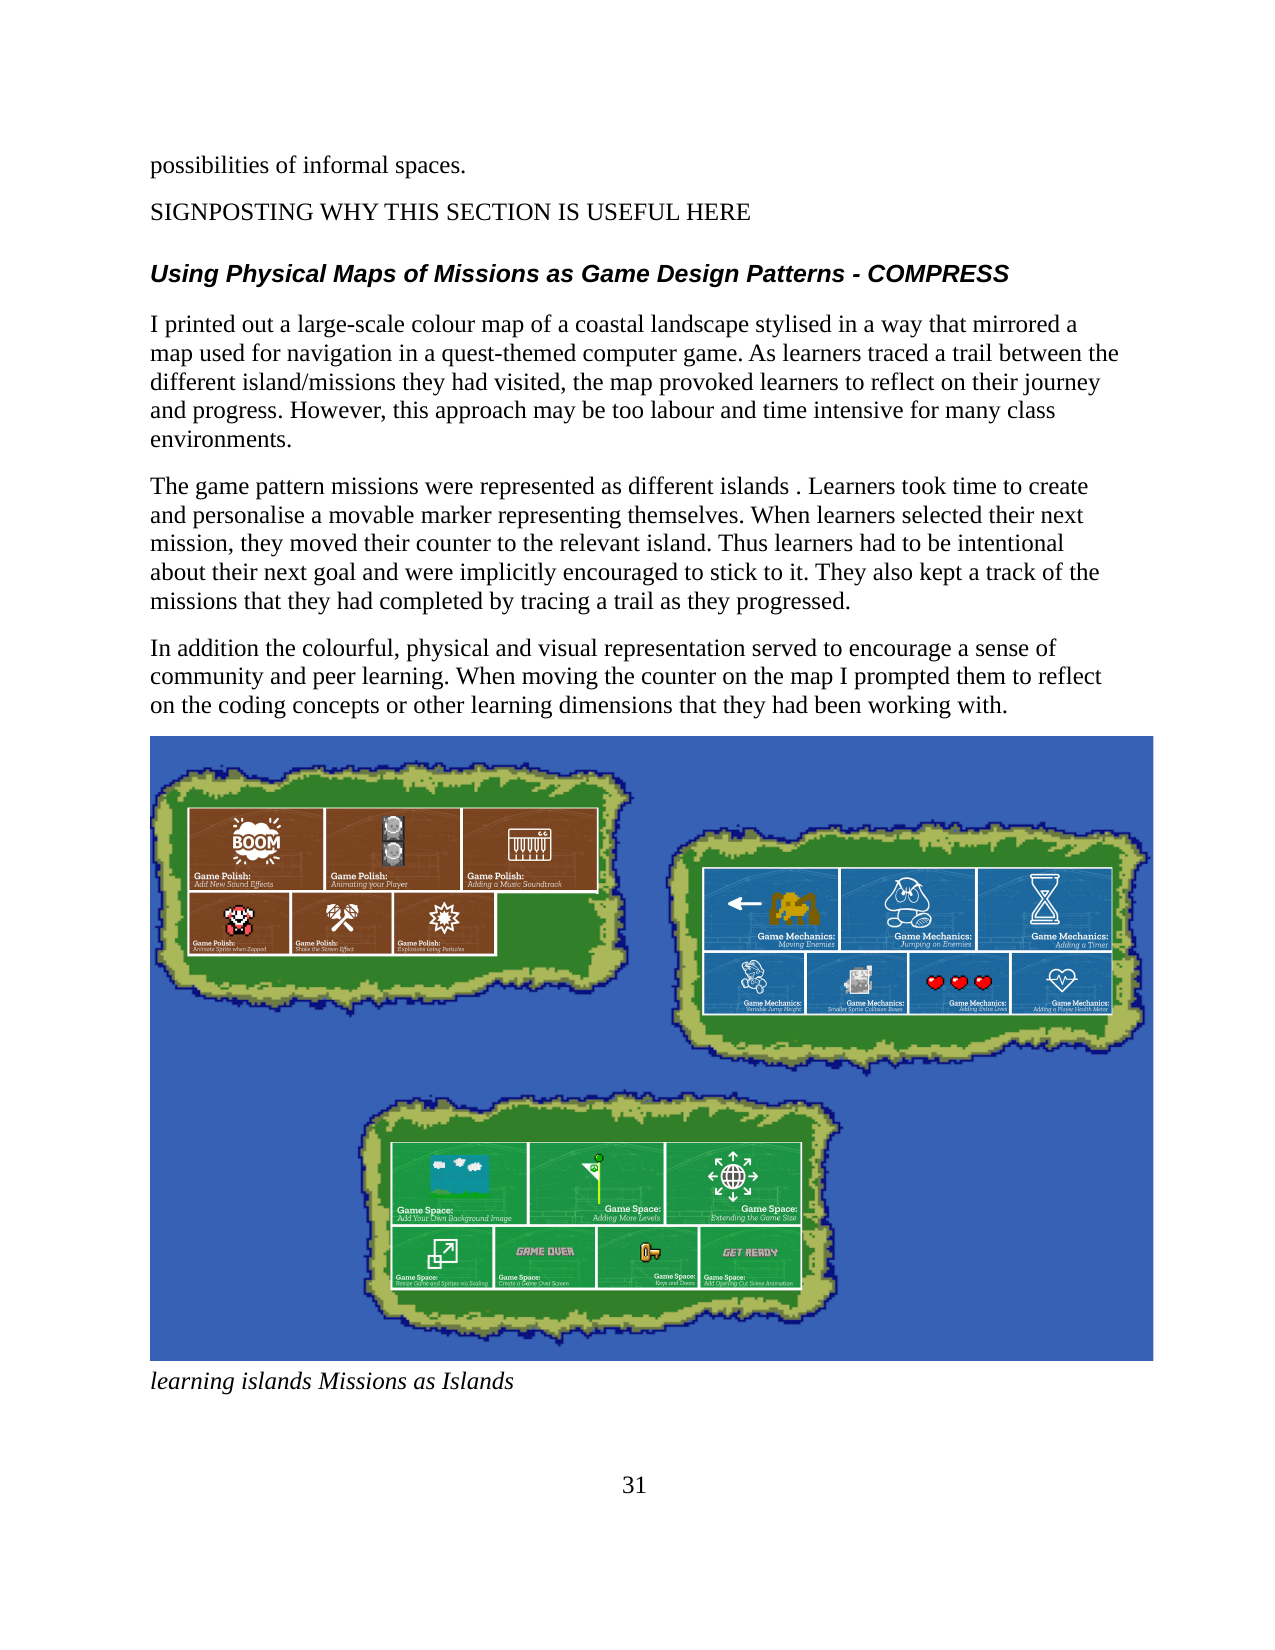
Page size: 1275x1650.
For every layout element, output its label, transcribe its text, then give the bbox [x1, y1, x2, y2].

text SIGNPOSTING WHY THIS SECTION IS USEFUL HERE [150, 197, 1125, 225]
text I printed out a large-scale colour map of a coastal landscape stylised in a way that mirrored a map used for navigation in a quest-themed computer game. As learners traced a trail between the different island/missions they had visited, the map provoked learners to reflect on their journey and progress. However, this approach may be too labour and time intensive for many class environments. [150, 309, 1125, 453]
text The game pattern missions were represented as different islands . Learners took time to create and personalise a movable marker representing themselves. When learners selected their next mission, they moved their counter to the relevant island. Thus learners had to be intentional about their next goal and were implicitly encouraged to stick to it. They also kept a track of the missions that they had completed by tracing a trail as they progressed. [150, 471, 1125, 615]
subtitle Using Physical Maps of Missions as Game Design Patterns - COMPRESS [150, 259, 1125, 288]
text possibilities of informal spaces. [150, 150, 1125, 179]
text In addition the colourful, physical and visual representation served to encourage a sense of community and peer learning. When moving the counter on the map I prompted them to reflect on the coding concepts or other learning dimensions that they had been working with. [150, 633, 1125, 719]
text learning islands Missions as Islands [150, 1361, 1125, 1394]
picture [150, 736, 1154, 1361]
